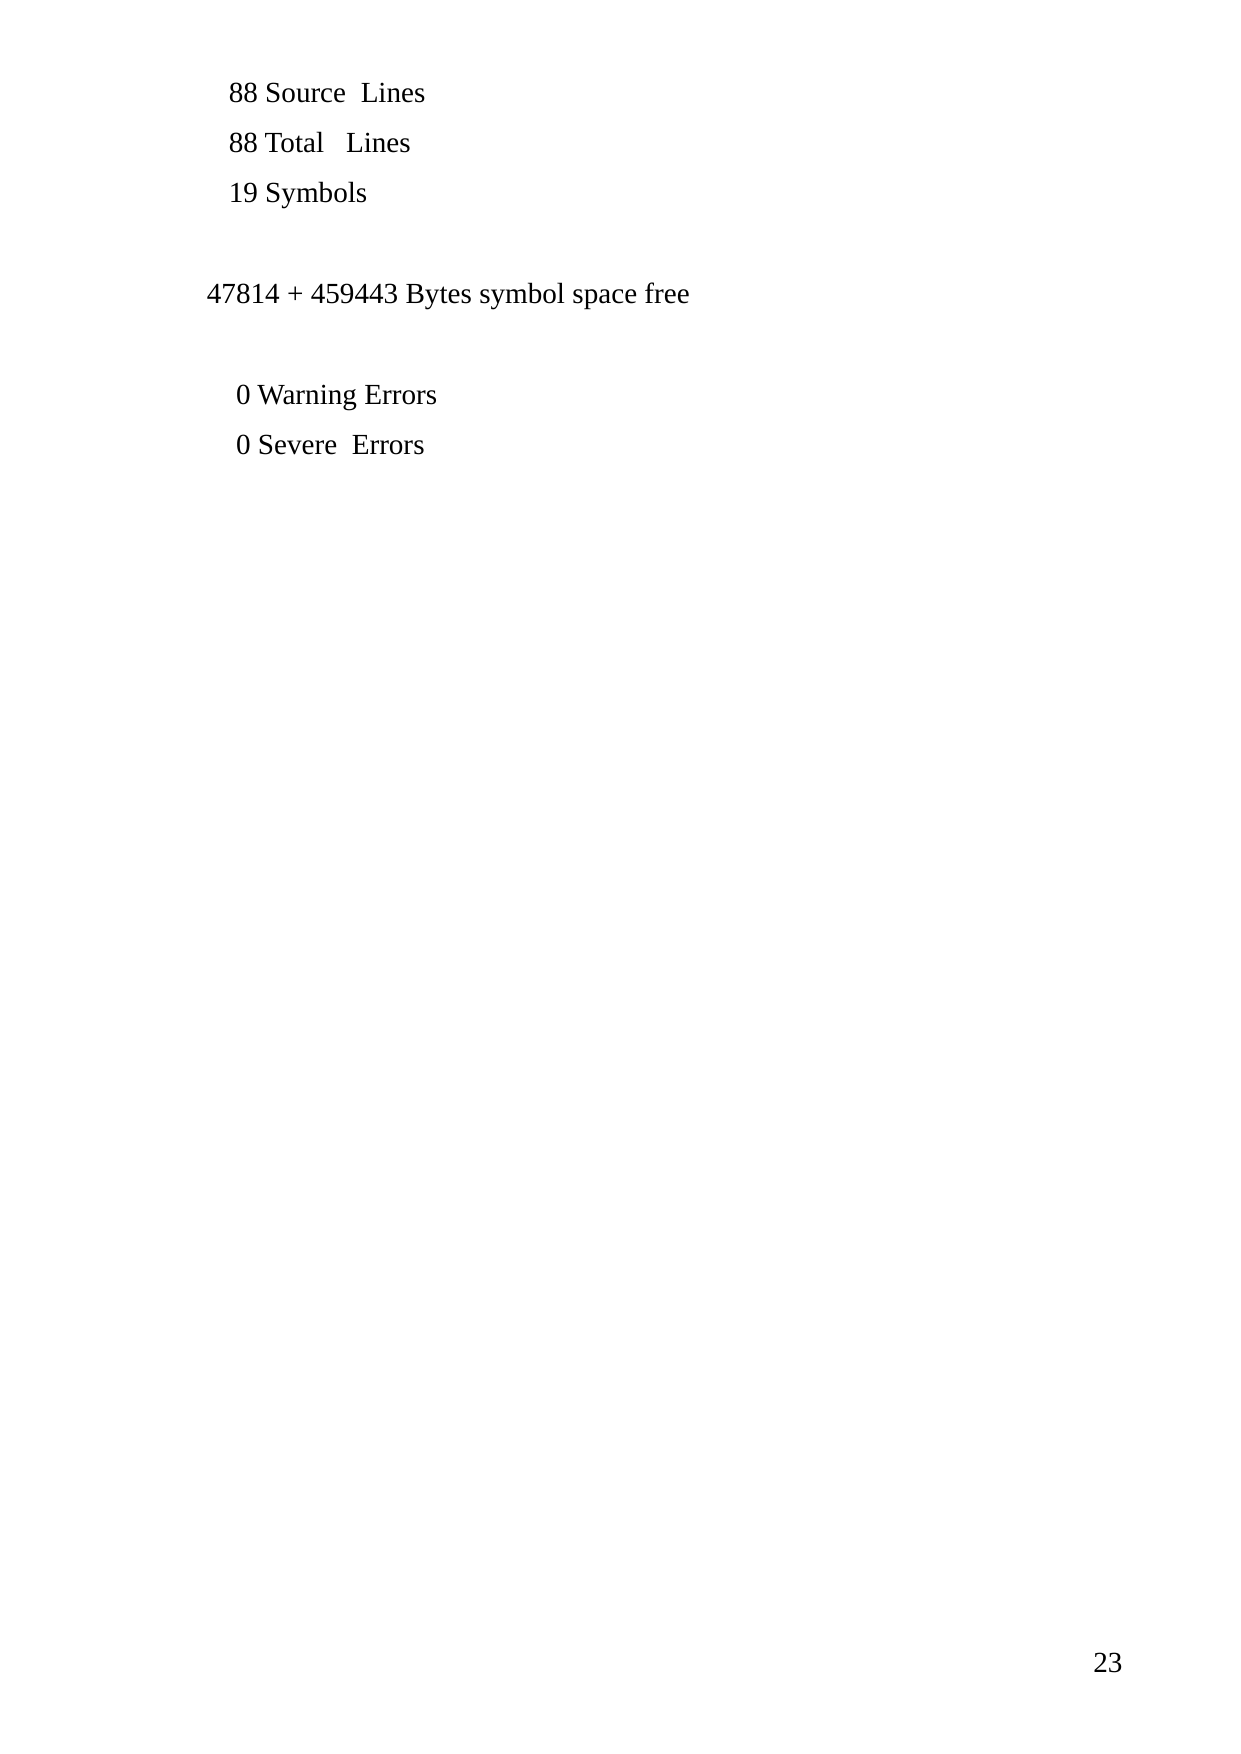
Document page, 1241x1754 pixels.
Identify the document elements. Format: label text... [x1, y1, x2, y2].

text 0 Warning Errors [118, 377, 1122, 410]
text 88 Total Lines [118, 125, 1122, 159]
text 47814 + 459443 Bytes symbol space free [118, 276, 1122, 310]
text 0 Severe Errors [118, 427, 1122, 461]
text 88 Source Lines [118, 75, 1122, 108]
text 19 Symbols [118, 176, 1122, 209]
